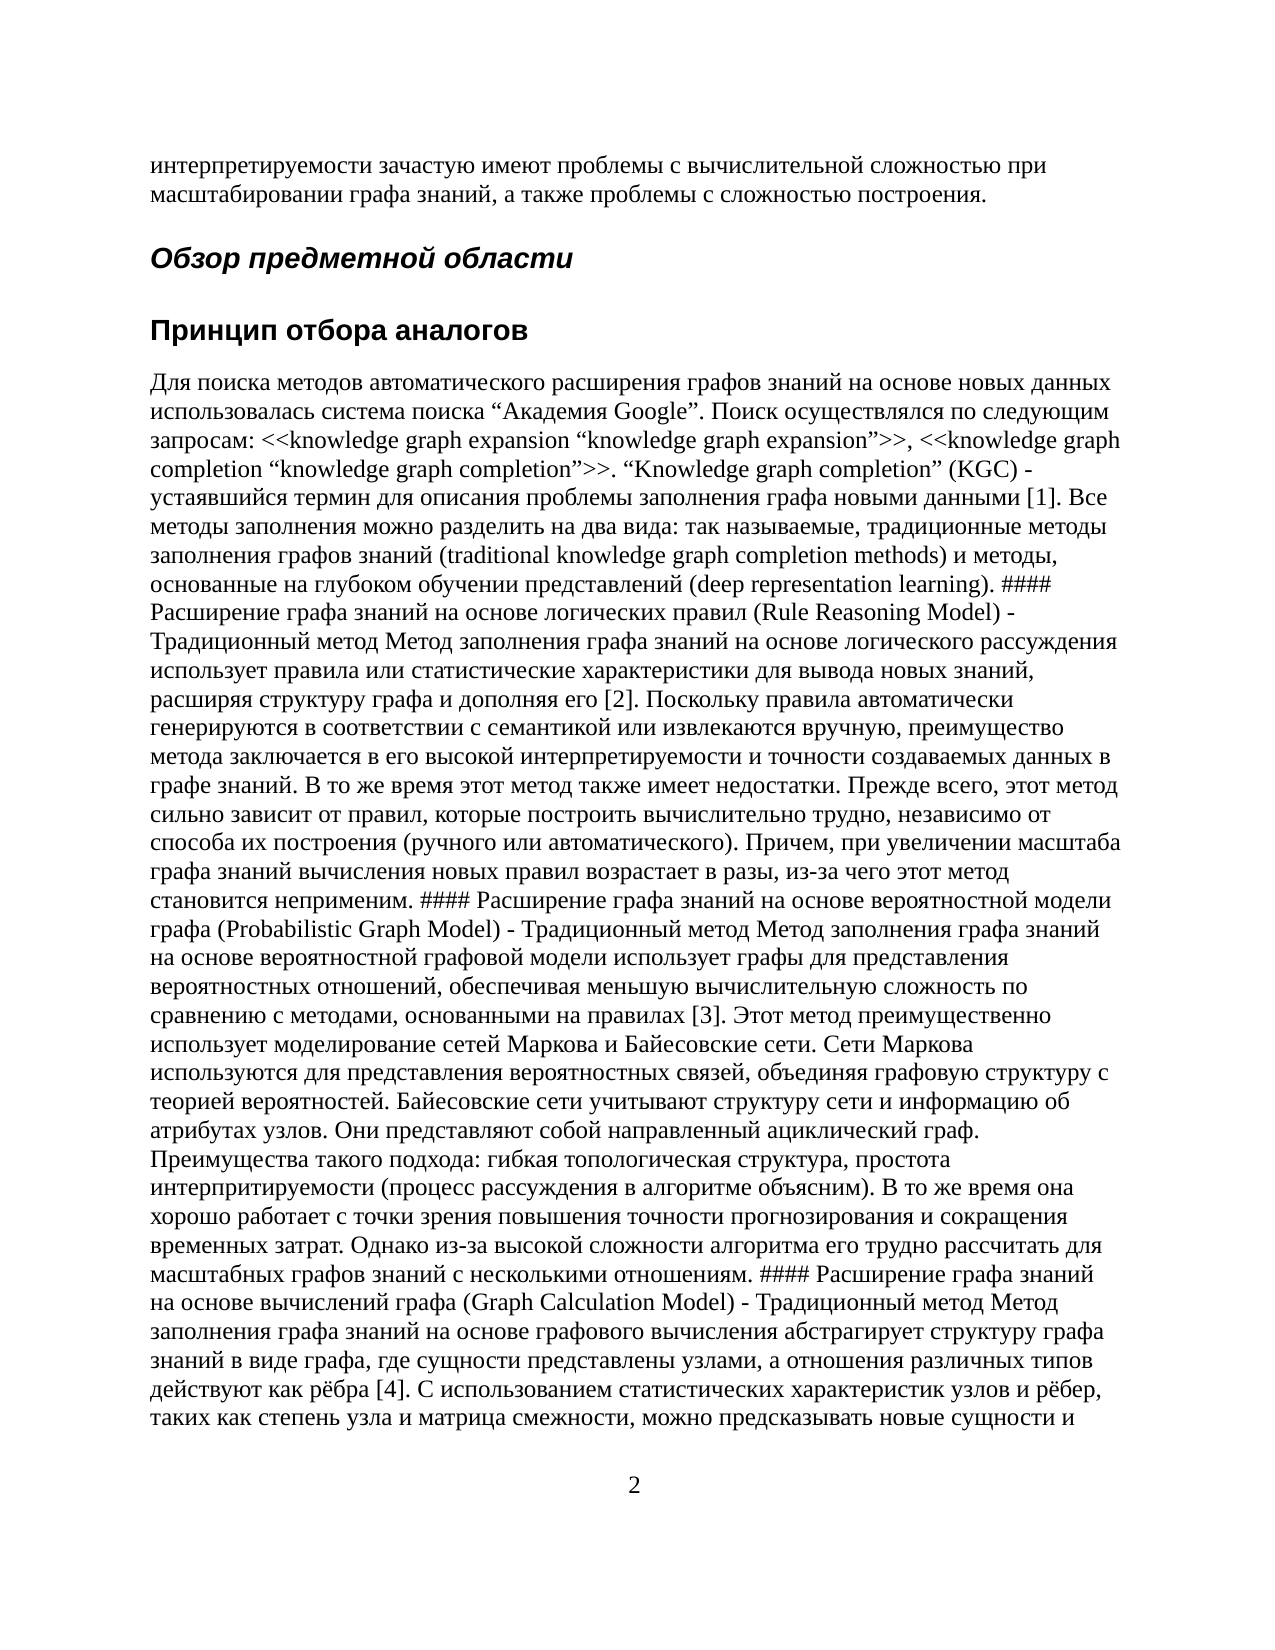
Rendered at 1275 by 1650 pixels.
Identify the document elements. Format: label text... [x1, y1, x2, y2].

text Для поиска методов автоматического расширения графов знаний на основе новых данных использовалась система поиска “Академия Google”. Поиск осуществлялся по следующим запросам: <<knowledge graph expansion “knowledge graph expansion”>>, <<knowledge graph completion “knowledge graph completion”>>. “Knowledge graph completion” (KGC) - устаявшийся термин для описания проблемы заполнения графа новыми данными [1]. Все методы заполнения можно разделить на два вида: так называемые, традиционные методы заполнения графов знаний (traditional knowledge graph completion methods) и методы, основанные на глубоком обучении представлений (deep representation learning). #### Расширение графа знаний на основе логических правил (Rule Reasoning Model) - Традиционный метод Метод заполнения графа знаний на основе логического рассуждения использует правила или статистические характеристики для вывода новых знаний, расширяя структуру графа и дополняя его [2]. Поскольку правила автоматически генерируются в соответствии с семантикой или извлекаются вручную, преимущество метода заключается в его высокой интерпретируемости и точности создаваемых данных в графе знаний. В то же время этот метод также имеет недостатки. Прежде всего, этот метод сильно зависит от правил, которые построить вычислительно трудно, независимо от способа их построения (ручного или автоматического). Причем, при увеличении масштаба графа знаний вычисления новых правил возрастает в разы, из-за чего этот метод становится неприменим. #### Расширение графа знаний на основе вероятностной модели графа (Probabilistic Graph Model) - Традиционный метод Метод заполнения графа знаний на основе вероятностной графовой модели использует графы для представления вероятностных отношений, обеспечивая меньшую вычислительную сложность по сравнению с методами, основанными на правилах [3]. Этот метод преимущественно использует моделирование сетей Маркова и Байесовские сети. Сети Маркова используются для представления вероятностных связей, объединяя графовую структуру с теорией вероятностей. Байесовские сети учитывают структуру сети и информацию об атрибутах узлов. Они представляют собой направленный ациклический граф. Преимущества такого подхода: гибкая топологическая структура, простота интерпритируемости (процесс рассуждения в алгоритме объясним). В то же время она хорошо работает с точки зрения повышения точности прогнозирования и сокращения временных затрат. Однако из-за высокой сложности алгоритма его трудно рассчитать для масштабных графов знаний с несколькими отношениям. #### Расширение графа знаний на основе вычислений графа (Graph Calculation Model) - Традиционный метод Метод заполнения графа знаний на основе графового вычисления абстрагирует структуру графа знаний в виде графа, где сущности представлены узлами, а отношения различных типов действуют как рёбра [4]. С использованием статистических характеристик узлов и рёбер, таких как степень узла и матрица смежности, можно предсказывать новые сущности и [150, 367, 1125, 1431]
subtitle Обзор предметной области [150, 241, 1125, 275]
subtitle Принцип отбора аналогов [150, 312, 1125, 346]
text интерпретируемости зачастую имеют проблемы с вычислительной сложностью при масштабировании графа знаний, а также проблемы с сложностью построения. [150, 150, 1125, 207]
